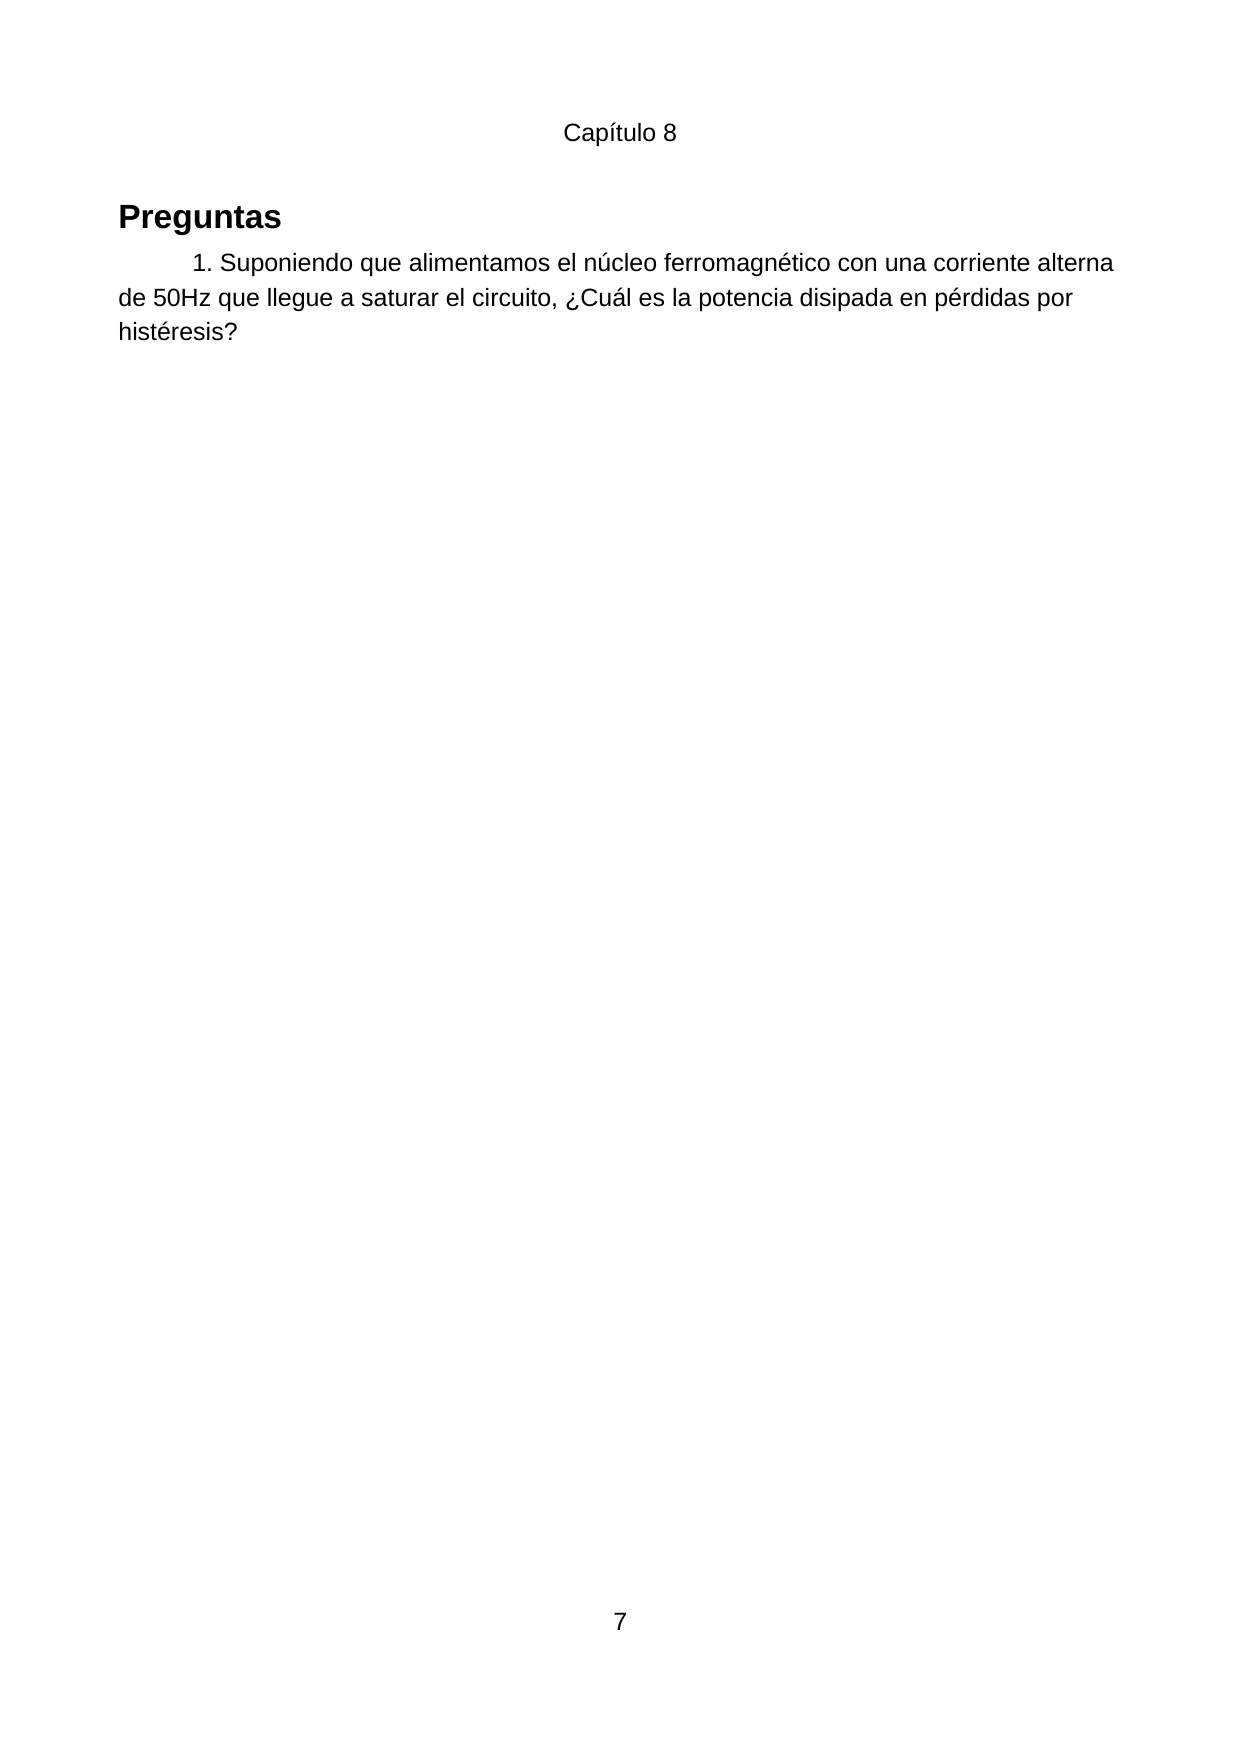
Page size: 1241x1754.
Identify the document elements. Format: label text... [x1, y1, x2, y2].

subtitle Preguntas [118, 197, 1122, 236]
text 1. Suponiendo que alimentamos el núcleo ferromagnético con una corriente alterna de 50Hz que llegue a saturar el circuito, ¿Cuál es la potencia disipada en pérdidas por histéresis? [118, 248, 1122, 346]
